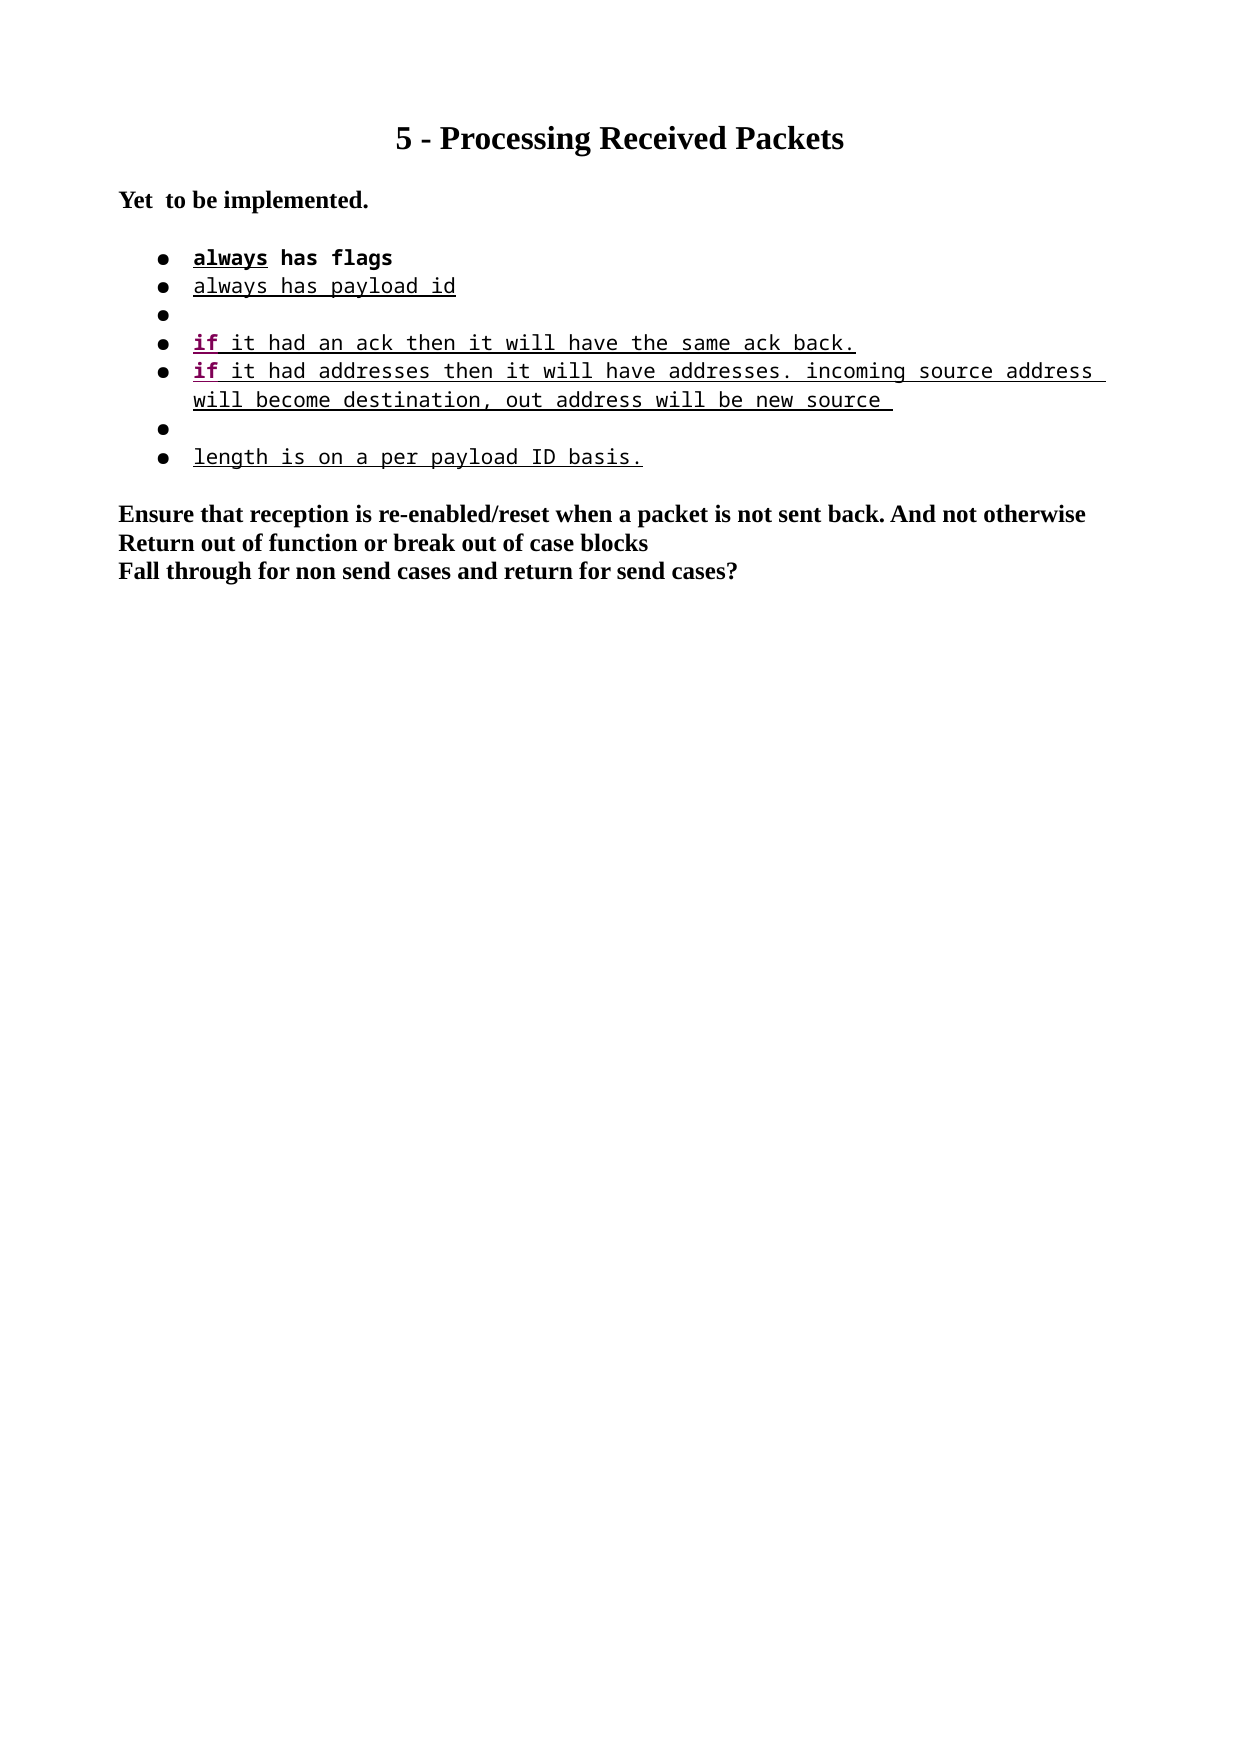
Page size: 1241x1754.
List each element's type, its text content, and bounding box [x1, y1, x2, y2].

text Fall through for non send cases and return for send cases? [118, 556, 1122, 585]
list always has flags [156, 243, 1122, 271]
list always has payload id [156, 271, 1122, 299]
list length is on a per payload ID basis. [156, 442, 1122, 470]
list if it had an ack then it will have the same ack back. [156, 328, 1122, 356]
text Ensure that reception is re-enabled/reset when a packet is not sent back. And not otherwise [118, 499, 1122, 528]
list if it had addresses then it will have addresses. incoming source address will become destination, out address will be new source [156, 356, 1122, 413]
text Yet to be implemented. [118, 185, 1122, 214]
text Return out of function or break out of case blocks [118, 528, 1122, 556]
text 5 - Processing Received Packets [118, 118, 1122, 156]
